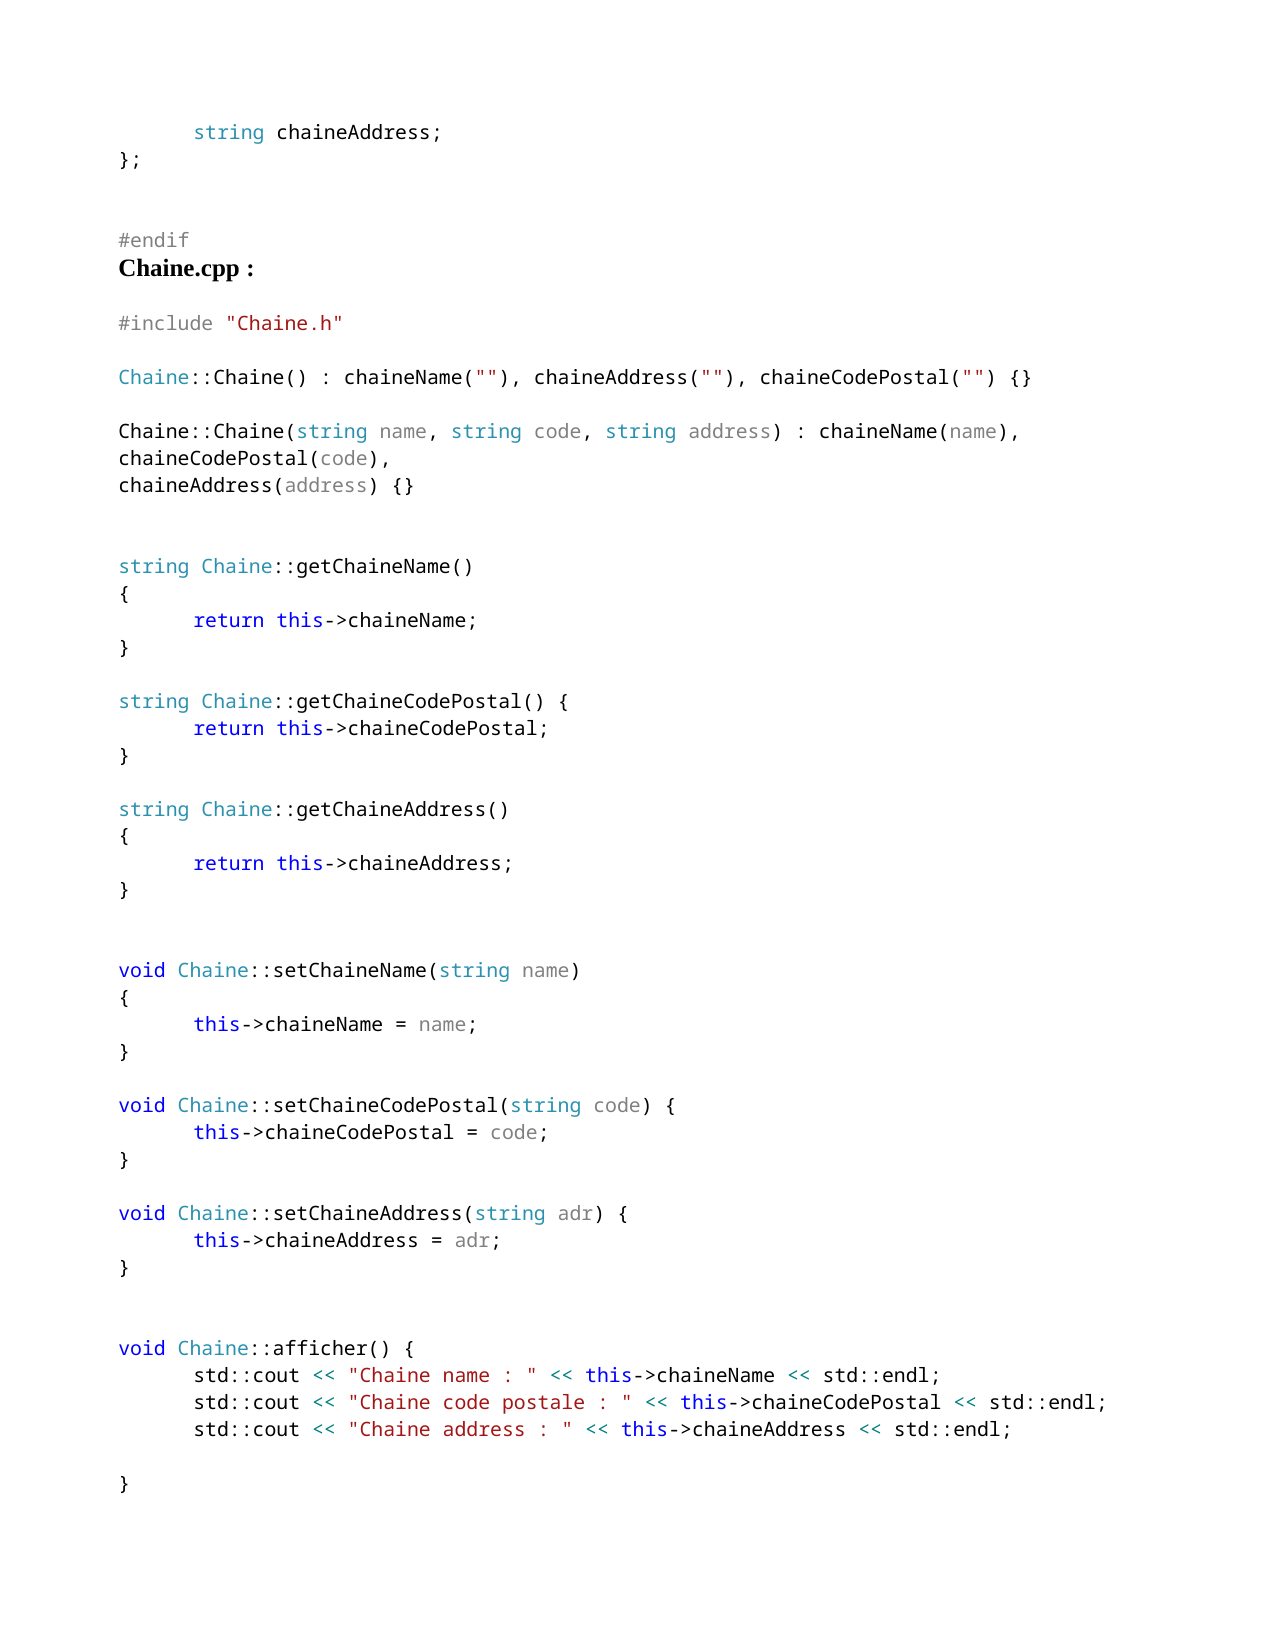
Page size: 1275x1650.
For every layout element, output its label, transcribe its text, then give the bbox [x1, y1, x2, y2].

text } [118, 741, 1157, 768]
text void Chaine::setChaineAddress(string adr) { [118, 1199, 1157, 1226]
text return this->chaineAddress; [118, 849, 1157, 876]
text std::cout << "Chaine code postale : " << this->chaineCodePostal << std::endl; [118, 1388, 1157, 1415]
text } [118, 1146, 1157, 1172]
text Chaine::Chaine() : chaineName(""), chaineAddress(""), chaineCodePostal("") {} [118, 363, 1157, 390]
text } [118, 1469, 1157, 1496]
text } [118, 1038, 1157, 1064]
text } [118, 876, 1157, 903]
text Chaine::Chaine(string name, string code, string address) : chaineName(name), chaineCodePostal(code), [118, 417, 1157, 471]
text #include "Chaine.h" [118, 309, 1157, 336]
text return this->chaineName; [118, 606, 1157, 633]
text }; [118, 145, 1157, 172]
text string Chaine::getChaineCodePostal() { [118, 687, 1157, 714]
text } [118, 633, 1157, 660]
text void Chaine::setChaineCodePostal(string code) { [118, 1092, 1157, 1118]
text { [118, 579, 1157, 606]
text void Chaine::setChaineName(string name) [118, 957, 1157, 984]
text this->chaineCodePostal = code; [118, 1118, 1157, 1146]
text { [118, 822, 1157, 849]
text Chaine.cpp : [118, 253, 1157, 282]
text std::cout << "Chaine address : " << this->chaineAddress << std::endl; [118, 1415, 1157, 1442]
text chaineAddress(address) {} [118, 471, 1157, 498]
text { [118, 984, 1157, 1011]
text string Chaine::getChaineName() [118, 552, 1157, 579]
text this->chaineAddress = adr; [118, 1226, 1157, 1253]
text string Chaine::getChaineAddress() [118, 795, 1157, 822]
text return this->chaineCodePostal; [118, 714, 1157, 741]
text #endif [118, 226, 1157, 253]
text void Chaine::afficher() { [118, 1334, 1157, 1361]
text this->chaineName = name; [118, 1011, 1157, 1038]
text } [118, 1253, 1157, 1280]
text string chaineAddress; [118, 118, 1157, 145]
text std::cout << "Chaine name : " << this->chaineName << std::endl; [118, 1361, 1157, 1388]
